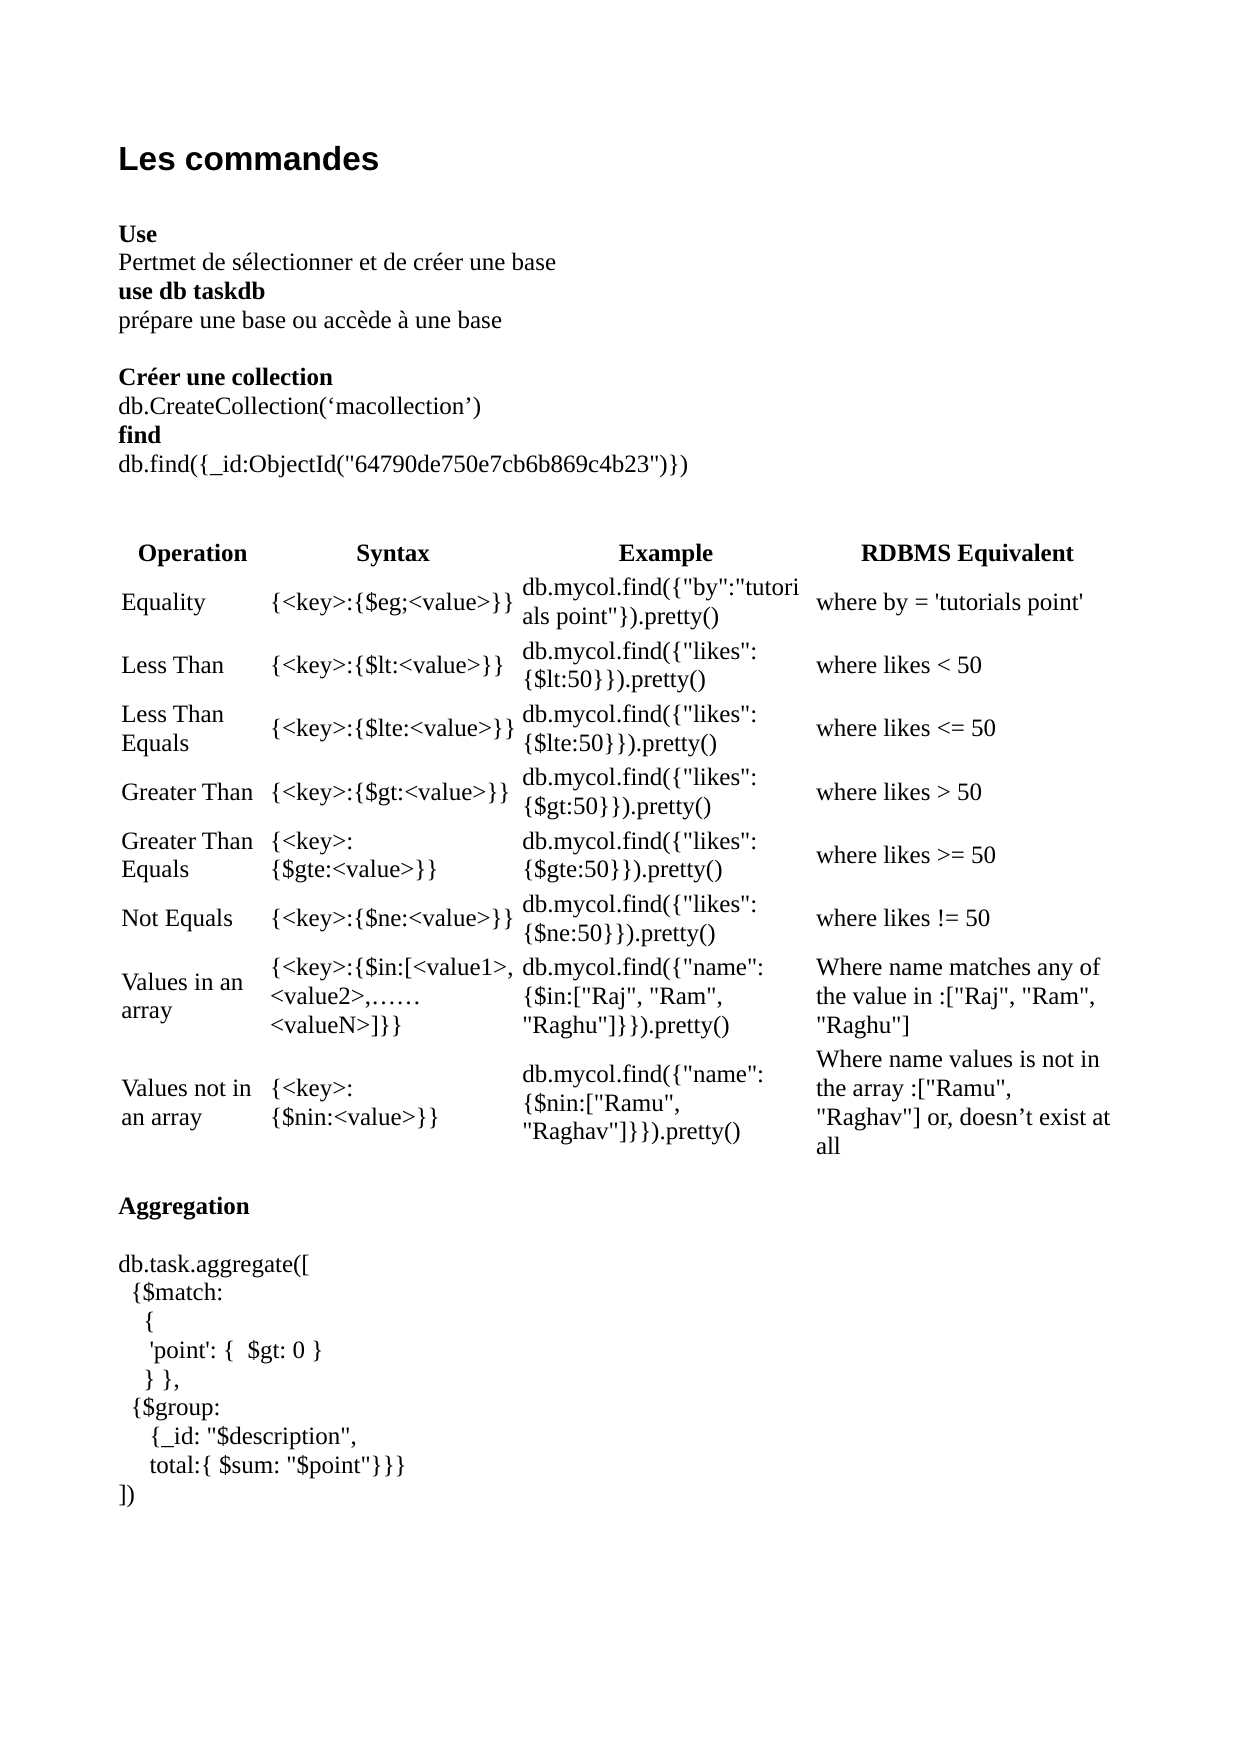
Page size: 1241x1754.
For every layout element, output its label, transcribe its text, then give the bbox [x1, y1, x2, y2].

table_cell Greater Than Equals [118, 823, 267, 886]
subtitle Les commandes [118, 139, 1122, 177]
table_cell {<key>:{$in:[<value1>, <value2>,……<valueN>]}} [267, 950, 519, 1042]
table_cell Where name values is not in the array :["Ramu", "Raghav"] or, doesn’t exist at all [813, 1042, 1122, 1162]
text Créer une collection [118, 362, 1122, 391]
text {_id: "$description", [118, 1421, 1122, 1450]
table_cell Less Than [118, 633, 267, 696]
text {$group: [118, 1392, 1122, 1421]
table_cell where likes != 50 [813, 886, 1122, 949]
table_cell Less Than Equals [118, 696, 267, 759]
table_header Example [519, 535, 813, 569]
table_cell Equality [118, 570, 267, 633]
table_cell db.mycol.find({"by":"tutorials point"}).pretty() [519, 570, 813, 633]
table_cell db.mycol.find({"name":{$nin:["Ramu", "Raghav"]}}).pretty() [519, 1042, 813, 1162]
table_header Syntax [267, 535, 519, 569]
table_cell db.mycol.find({"likes":{$gte:50}}).pretty() [519, 823, 813, 886]
table_cell where likes >= 50 [813, 823, 1122, 886]
table_cell where likes < 50 [813, 633, 1122, 696]
text db.find({_id:ObjectId("64790de750e7cb6b869c4b23")}) [118, 449, 1122, 477]
table_cell {<key>:{$gte:<value>}} [267, 823, 519, 886]
table_cell Values in an array [118, 950, 267, 1042]
text 'point': { $gt: 0 } [118, 1335, 1122, 1364]
text find [118, 420, 1122, 449]
table_cell where likes <= 50 [813, 696, 1122, 759]
table_cell {<key>:{$lt:<value>}} [267, 633, 519, 696]
table_cell db.mycol.find({"name":{$in:["Raj", "Ram", "Raghu"]}}).pretty() [519, 950, 813, 1042]
table_cell {<key>:{$eg;<value>}} [267, 570, 519, 633]
table_cell {<key>:{$nin:<value>}} [267, 1042, 519, 1162]
table_cell where by = 'tutorials point' [813, 570, 1122, 633]
text { [118, 1306, 1122, 1335]
table_cell db.mycol.find({"likes":{$lt:50}}).pretty() [519, 633, 813, 696]
text db.CreateCollection(‘macollection’) [118, 391, 1122, 420]
table_cell db.mycol.find({"likes":{$gt:50}}).pretty() [519, 760, 813, 823]
table_cell Values not in an array [118, 1042, 267, 1162]
table_cell db.mycol.find({"likes":{$ne:50}}).pretty() [519, 886, 813, 949]
table_cell where likes > 50 [813, 760, 1122, 823]
table_cell {<key>:{$lte:<value>}} [267, 696, 519, 759]
text Use [118, 219, 1122, 247]
table_cell {<key>:{$ne:<value>}} [267, 886, 519, 949]
text Pertmet de sélectionner et de créer une base [118, 247, 1122, 276]
text Aggregation [118, 1191, 1122, 1220]
table_cell Greater Than [118, 760, 267, 823]
text use db taskdb [118, 276, 1122, 305]
table_cell Where name matches any of the value in :["Raj", "Ram", "Raghu"] [813, 950, 1122, 1042]
text prépare une base ou accède à une base [118, 305, 1122, 334]
text {$match: [118, 1277, 1122, 1306]
table_header Operation [118, 535, 267, 569]
text total:{ $sum: "$point"}}} [118, 1450, 1122, 1479]
table_cell {<key>:{$gt:<value>}} [267, 760, 519, 823]
text } }, [118, 1364, 1122, 1392]
text ]) [118, 1479, 1122, 1507]
text db.task.aggregate([ [118, 1249, 1122, 1277]
table_cell db.mycol.find({"likes":{$lte:50}}).pretty() [519, 696, 813, 759]
table_header RDBMS Equivalent [813, 535, 1122, 569]
table_cell Not Equals [118, 886, 267, 949]
